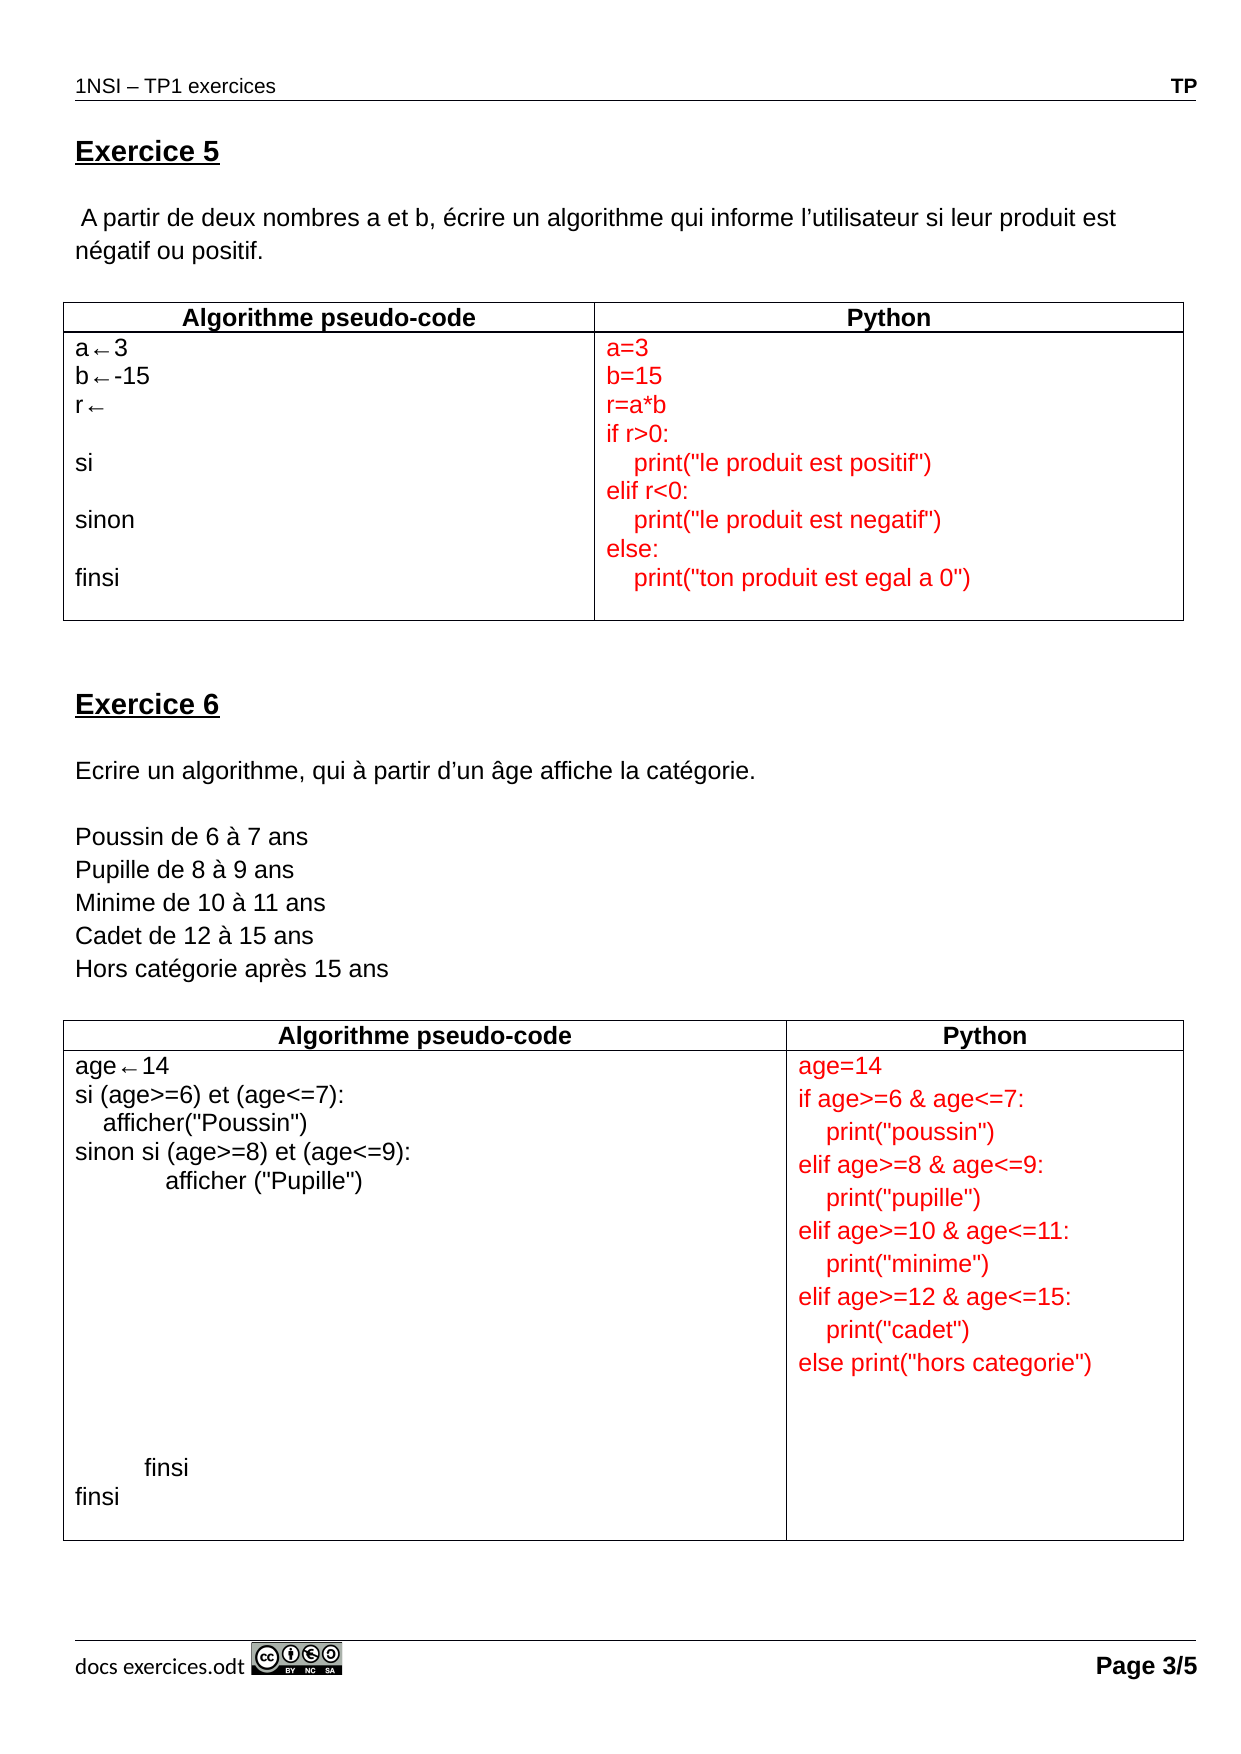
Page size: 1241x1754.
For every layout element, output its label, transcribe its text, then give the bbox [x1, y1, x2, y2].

table_header Python [595, 303, 1183, 331]
text Exercice 5 [75, 134, 1196, 167]
table_header Python [787, 1021, 1183, 1050]
text Minime de 10 à 11 ans [75, 888, 1196, 917]
text Exercice 6 [75, 687, 1196, 721]
text Pupille de 8 à 9 ans [75, 855, 1196, 884]
table_cell a=3 b=15 r=a*b if r>0: print("le produit est positif") elif r<0: print("le produit est negatif") else: print("ton produit est egal a 0") [595, 333, 1183, 620]
text A partir de deux nombres a et b, écrire un algorithme qui informe l’utilisateur si leur produit est négatif ou positif. [75, 203, 1196, 264]
table_cell a←3 b←-15 r← si sinon finsi [64, 333, 594, 620]
text Cadet de 12 à 15 ans [75, 921, 1196, 950]
table_header Algorithme pseudo-code [64, 1021, 786, 1050]
text Hors catégorie après 15 ans [75, 954, 1196, 983]
picture [251, 1642, 343, 1675]
text Poussin de 6 à 7 ans [75, 822, 1196, 851]
table_cell age←14 si (age>=6) et (age<=7): afficher("Poussin") sinon si (age>=8) et (age<=9): afficher ("Pupille") finsi finsi [64, 1051, 786, 1539]
text Ecrire un algorithme, qui à partir d’un âge affiche la catégorie. [75, 756, 1196, 784]
table_header Algorithme pseudo-code [64, 303, 594, 331]
table_cell age=14 if age>=6 & age<=7: print("poussin") elif age>=8 & age<=9: print("pupille") elif age>=10 & age<=11: print("minime") elif age>=12 & age<=15: print("cadet") else print("hors categorie") [787, 1051, 1183, 1539]
